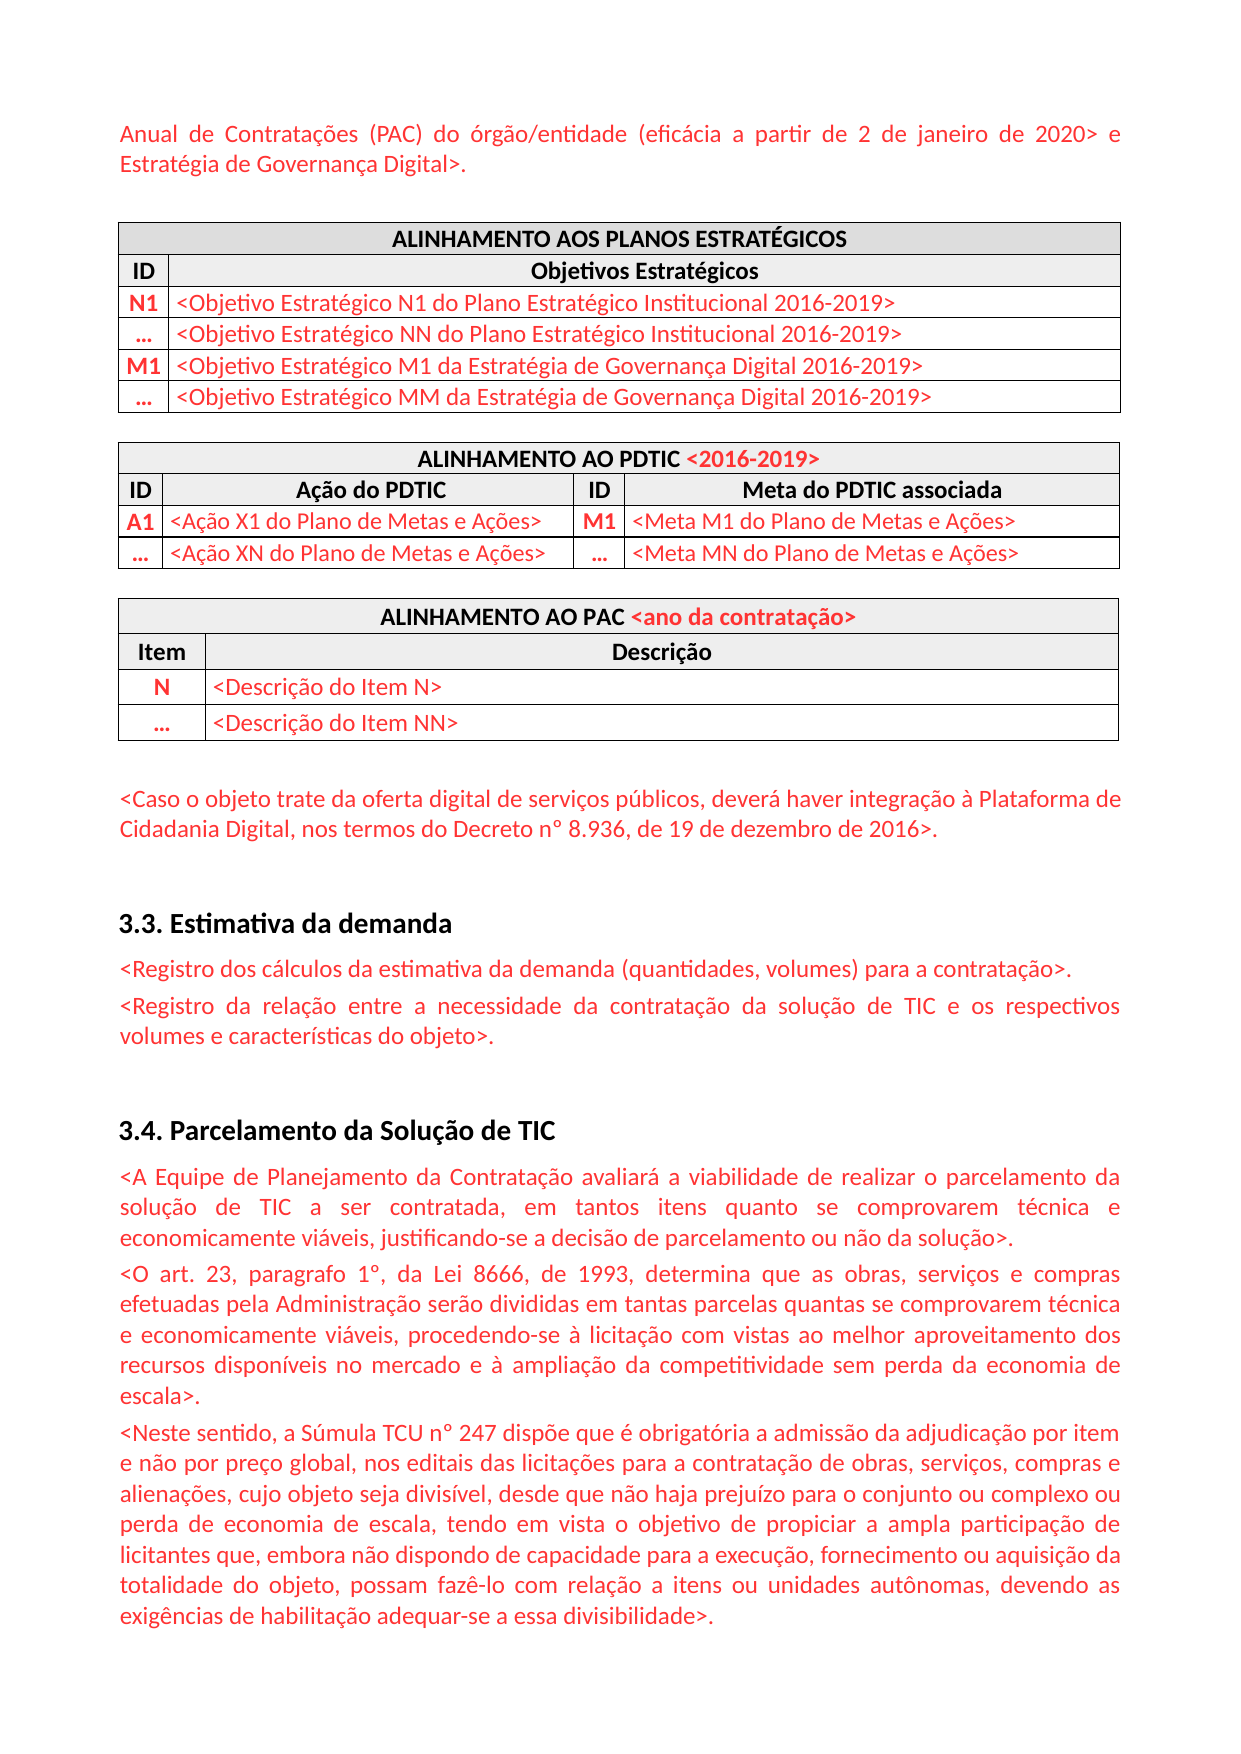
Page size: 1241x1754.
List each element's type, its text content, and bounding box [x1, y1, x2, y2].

table_cell <Objetivo Estratégico N1 do Plano Estratégico Institucional 2016-2019> [169, 287, 1120, 317]
table_cell ID [574, 474, 624, 505]
table_cell … [119, 318, 168, 349]
table_cell Objetivos Estratégicos [169, 255, 1120, 286]
table_cell <Objetivo Estratégico NN do Plano Estratégico Institucional 2016-2019> [169, 318, 1120, 349]
text <Neste sentido, a Súmula TCU nº 247 dispõe que é obrigatória a admissão da adjudicação por item e não por preço global, nos editais das licitações para a contratação de obras, serviços, compras e alienações, cujo objeto seja divisível, desde que não haja prejuízo para o conjunto ou complexo ou perda de economia de escala, tendo em vista o objetivo de propiciar a ampla participação de licitantes que, embora não dispondo de capacidade para a execução, fornecimento ou aquisição da totalidade do objeto, possam fazê-lo com relação a itens ou unidades autônomas, devendo as exigências de habilitação adequar-se a essa divisibilidade>. [119, 1417, 1122, 1630]
text <A Equipe de Planejamento da Contratação avaliará a viabilidade de realizar o parcelamento da solução de TIC a ser contratada, em tantos itens quanto se comprovarem técnica e economicamente viáveis, justificando-se a decisão de parcelamento ou não da solução>. [119, 1161, 1122, 1252]
table_cell Item [119, 634, 205, 669]
table_cell ID [119, 255, 168, 286]
table_cell <Meta M1 do Plano de Metas e Ações> [625, 506, 1119, 536]
table_cell … [119, 538, 162, 568]
table_cell … [119, 381, 168, 412]
table_header ALINHAMENTO AO PAC <ano da contratação> [119, 599, 1118, 633]
table_cell Meta do PDTIC associada [625, 474, 1119, 505]
table_cell … [119, 705, 205, 739]
table_cell … [574, 538, 624, 568]
table_cell <Objetivo Estratégico MM da Estratégia de Governança Digital 2016-2019> [169, 381, 1120, 412]
table_cell A1 [119, 506, 162, 536]
table_cell <Descrição do Item NN> [206, 705, 1118, 739]
text Anual de Contratações (PAC) do órgão/entidade (eficácia a partir de 2 de janeiro de 2020> e Estratégia de Governança Digital>. [119, 118, 1122, 179]
table_cell ID [119, 474, 162, 505]
table_cell M1 [119, 350, 168, 380]
table_cell <Descrição do Item N> [206, 670, 1118, 704]
subtitle 3.3. Estimativa da demanda [118, 905, 1122, 941]
table_cell <Meta MN do Plano de Metas e Ações> [625, 538, 1119, 568]
table_cell <Ação X1 do Plano de Metas e Ações> [163, 506, 573, 536]
table_cell <Ação XN do Plano de Metas e Ações> [163, 538, 573, 568]
text <Caso o objeto trate da oferta digital de serviços públicos, deverá haver integração à Plataforma de Cidadania Digital, nos termos do Decreto nº 8.936, de 19 de dezembro de 2016>. [119, 783, 1122, 844]
subtitle 3.4. Parcelamento da Solução de TIC [118, 1112, 1122, 1148]
text <Registro da relação entre a necessidade da contratação da solução de TIC e os respectivos volumes e características do objeto>. [119, 990, 1122, 1051]
table_cell <Objetivo Estratégico M1 da Estratégia de Governança Digital 2016-2019> [169, 350, 1120, 380]
table_cell M1 [574, 506, 624, 536]
table_cell N1 [119, 287, 168, 317]
text <O art. 23, paragrafo 1º, da Lei 8666, de 1993, determina que as obras, serviços e compras efetuadas pela Administração serão divididas em tantas parcelas quantas se comprovarem técnica e economicamente viáveis, procedendo-se à licitação com vistas ao melhor aproveitamento dos recursos disponíveis no mercado e à ampliação da competitividade sem perda da economia de escala>. [119, 1258, 1122, 1411]
table_cell N [119, 670, 205, 704]
text <Registro dos cálculos da estimativa da demanda (quantidades, volumes) para a contratação>. [119, 953, 1122, 984]
table_header ALINHAMENTO AO PDTIC <2016-2019> [119, 443, 1119, 473]
table_header ALINHAMENTO AOS PLANOS ESTRATÉGICOS [119, 223, 1120, 254]
table_cell Ação do PDTIC [163, 474, 573, 505]
table_cell Descrição [206, 634, 1118, 669]
